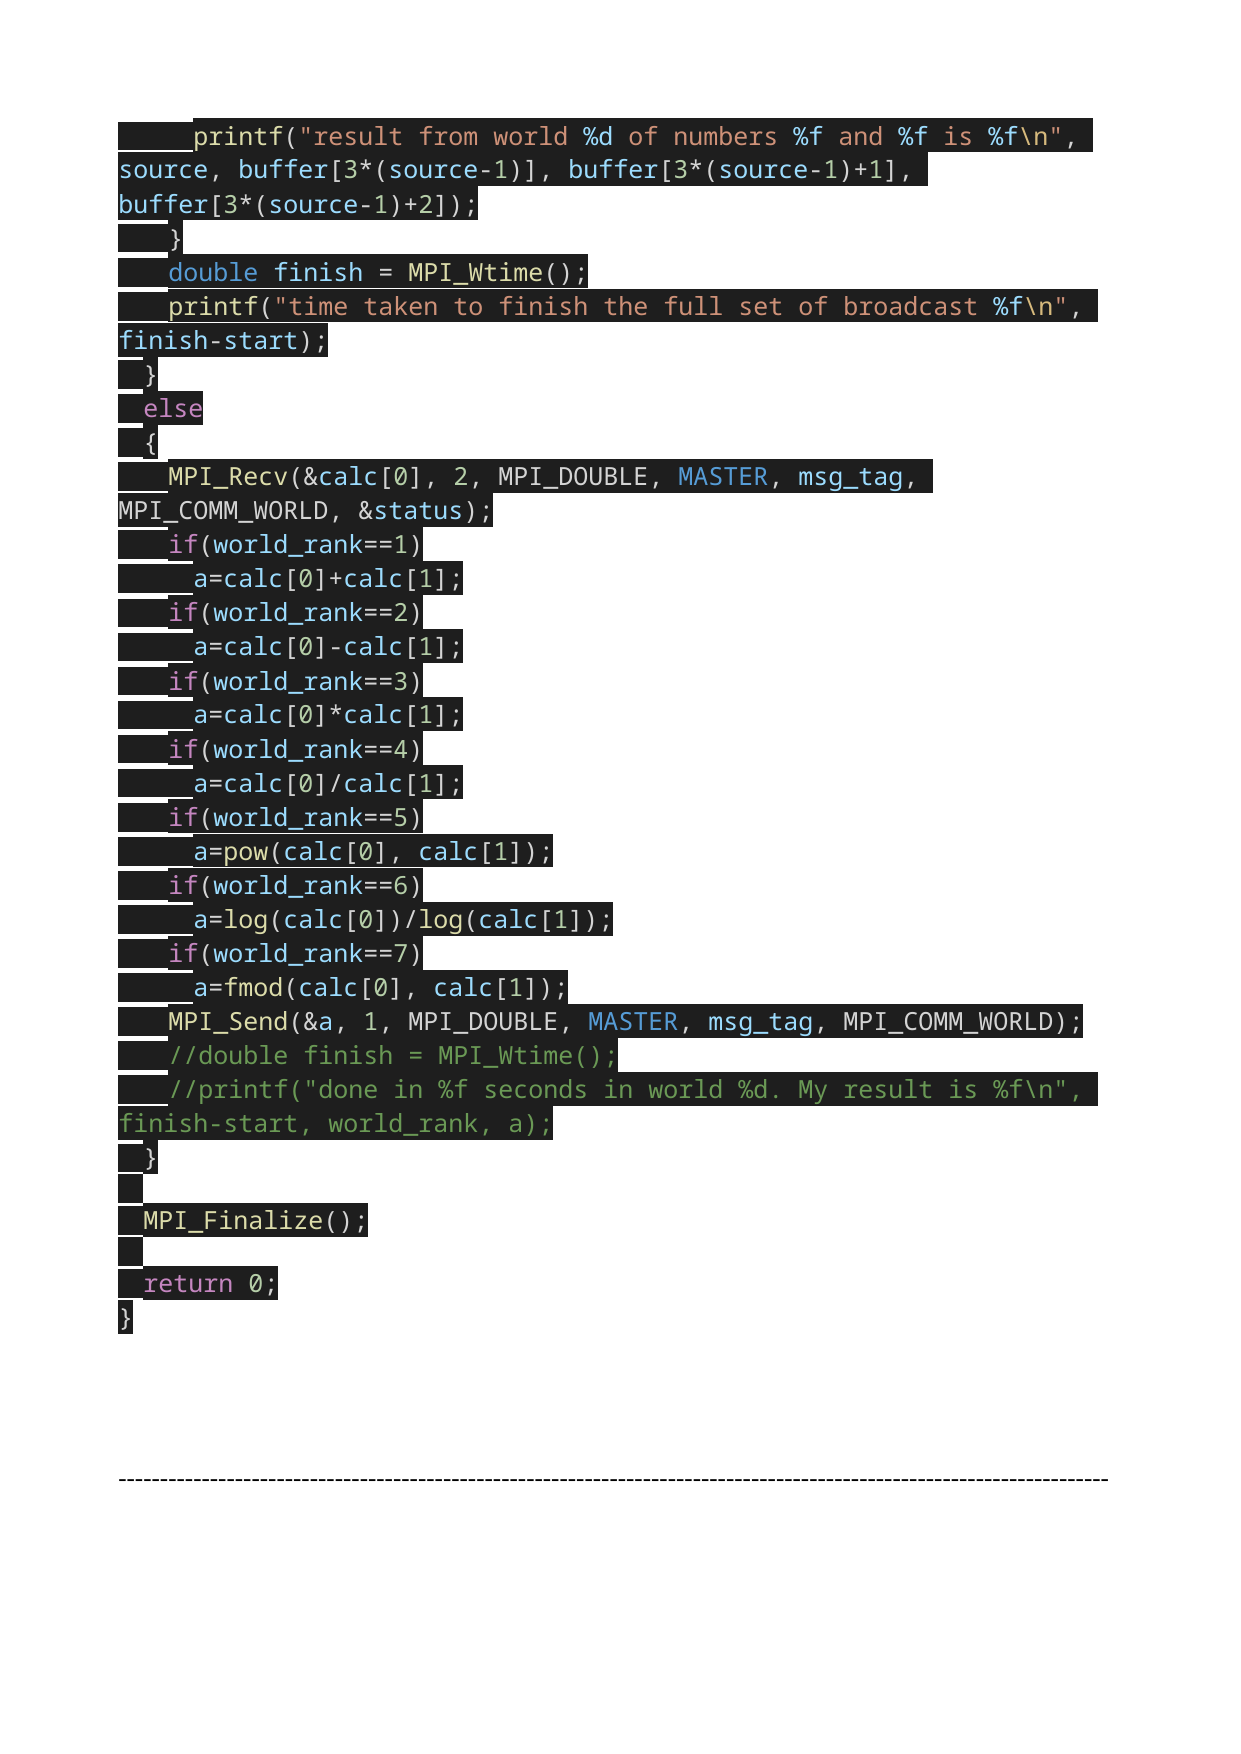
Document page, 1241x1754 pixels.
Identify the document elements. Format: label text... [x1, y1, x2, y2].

text if(world_rank==3) [118, 663, 1122, 697]
text MPI_Send(&a, 1, MPI_DOUBLE, MASTER, msg_tag, MPI_COMM_WORLD); [118, 1004, 1122, 1038]
text double finish = MPI_Wtime(); [118, 254, 1122, 288]
text a=calc[0]-calc[1]; [118, 629, 1122, 663]
text if(world_rank==7) [118, 936, 1122, 970]
text if(world_rank==6) [118, 867, 1122, 902]
text if(world_rank==5) [118, 799, 1122, 833]
text ----------------------------------------------------------------------------------------------------------------------- [118, 1463, 1122, 1492]
text } [118, 1300, 1122, 1334]
text printf("time taken to finish the full set of broadcast %f\n", finish-start); [118, 288, 1122, 357]
text a=fmod(calc[0], calc[1]); [118, 970, 1122, 1004]
text return 0; [118, 1266, 1122, 1300]
text if(world_rank==4) [118, 731, 1122, 765]
text a=calc[0]+calc[1]; [118, 561, 1122, 595]
text a=calc[0]*calc[1]; [118, 697, 1122, 731]
text a=pow(calc[0], calc[1]); [118, 833, 1122, 867]
text } [118, 357, 1122, 391]
text else [118, 391, 1122, 425]
text a=calc[0]/calc[1]; [118, 765, 1122, 799]
text { [118, 425, 1122, 459]
text a=log(calc[0])/log(calc[1]); [118, 902, 1122, 936]
text //printf("done in %f seconds in world %d. My result is %f\n", finish-start, world_rank, a); [118, 1072, 1122, 1140]
text //double finish = MPI_Wtime(); [118, 1038, 1122, 1072]
text MPI_Finalize(); [118, 1203, 1122, 1237]
text } [118, 220, 1122, 254]
text MPI_Recv(&calc[0], 2, MPI_DOUBLE, MASTER, msg_tag, MPI_COMM_WORLD, &status); [118, 459, 1122, 527]
text printf("result from world %d of numbers %f and %f is %f\n", source, buffer[3*(source-1)], buffer[3*(source-1)+1], buffer[3*(source-1)+2]); [118, 118, 1122, 220]
text if(world_rank==2) [118, 595, 1122, 629]
text if(world_rank==1) [118, 527, 1122, 561]
text } [118, 1140, 1122, 1174]
